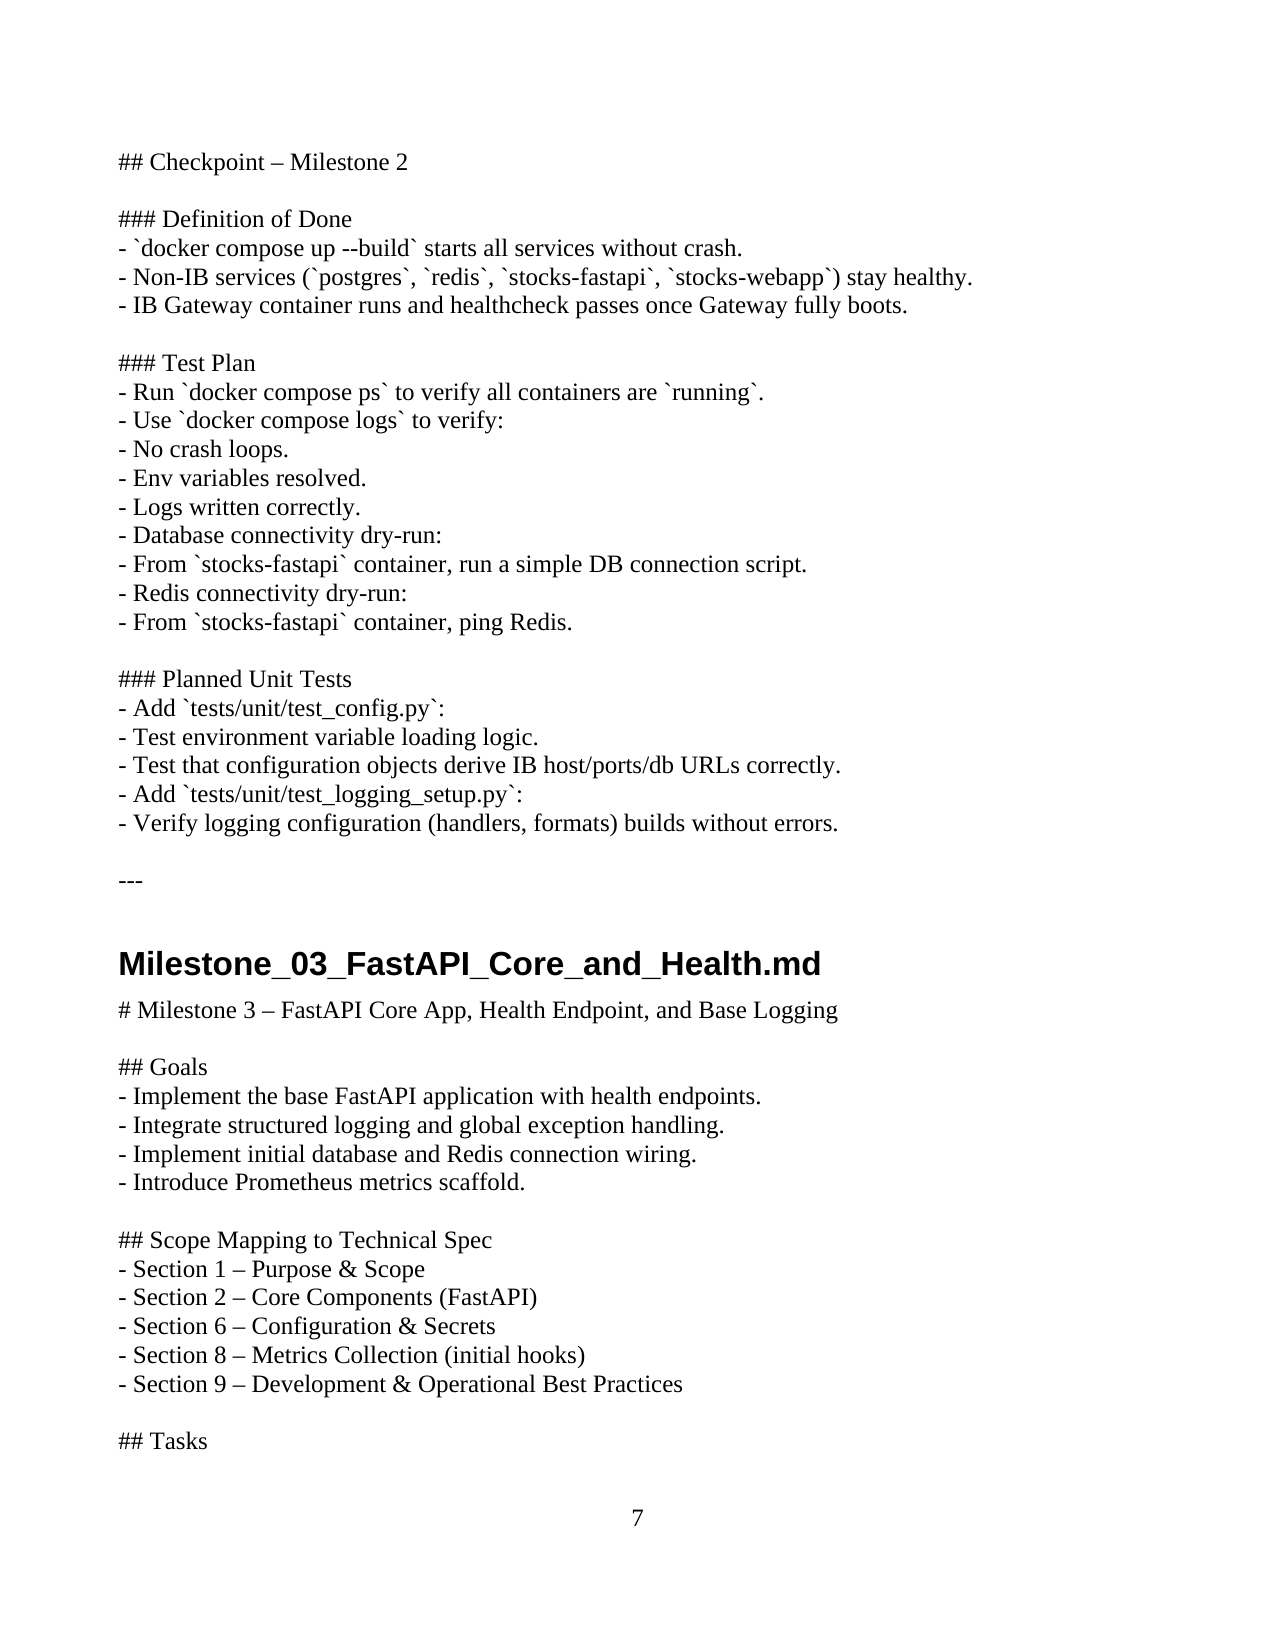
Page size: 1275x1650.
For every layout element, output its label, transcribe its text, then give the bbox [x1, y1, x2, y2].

text - Implement initial database and Redis connection wiring. [118, 1139, 1157, 1167]
text - Run `docker compose ps` to verify all containers are `running`. [118, 377, 1157, 406]
text - Env variables resolved. [118, 463, 1157, 492]
text - Verify logging configuration (handlers, formats) builds without errors. [118, 808, 1157, 837]
text ## Scope Mapping to Technical Spec [118, 1225, 1157, 1254]
text - No crash loops. [118, 434, 1157, 463]
text ### Definition of Done [118, 204, 1157, 233]
text - Add `tests/unit/test_config.py`: [118, 693, 1157, 722]
text - Section 2 – Core Components (FastAPI) [118, 1282, 1157, 1311]
text ## Tasks [118, 1426, 1157, 1455]
text - Test that configuration objects derive IB host/ports/db URLs correctly. [118, 751, 1157, 779]
text ### Test Plan [118, 348, 1157, 377]
text - Logs written correctly. [118, 492, 1157, 521]
text - Integrate structured logging and global exception handling. [118, 1110, 1157, 1139]
text - IB Gateway container runs and healthcheck passes once Gateway fully boots. [118, 291, 1157, 319]
text - From `stocks-fastapi` container, ping Redis. [118, 607, 1157, 636]
text - Test environment variable loading logic. [118, 722, 1157, 751]
text ## Checkpoint – Milestone 2 [118, 147, 1157, 176]
text - Section 9 – Development & Operational Best Practices [118, 1369, 1157, 1397]
text - `docker compose up --build` starts all services without crash. [118, 233, 1157, 262]
text - Use `docker compose logs` to verify: [118, 406, 1157, 434]
text - Introduce Prometheus metrics scaffold. [118, 1167, 1157, 1196]
text - Section 8 – Metrics Collection (initial hooks) [118, 1340, 1157, 1369]
text - Redis connectivity dry-run: [118, 578, 1157, 607]
text - Section 6 – Configuration & Secrets [118, 1311, 1157, 1340]
text ## Goals [118, 1052, 1157, 1081]
text - From `stocks-fastapi` container, run a simple DB connection script. [118, 549, 1157, 578]
text # Milestone 3 – FastAPI Core App, Health Endpoint, and Base Logging [118, 995, 1157, 1024]
subtitle Milestone_03_FastAPI_Core_and_Health.md [118, 944, 1157, 982]
text --- [118, 866, 1157, 894]
text ### Planned Unit Tests [118, 664, 1157, 693]
text - Implement the base FastAPI application with health endpoints. [118, 1081, 1157, 1110]
text - Non-IB services (`postgres`, `redis`, `stocks-fastapi`, `stocks-webapp`) stay healthy. [118, 262, 1157, 291]
text - Add `tests/unit/test_logging_setup.py`: [118, 779, 1157, 808]
text - Database connectivity dry-run: [118, 521, 1157, 549]
text - Section 1 – Purpose & Scope [118, 1254, 1157, 1282]
